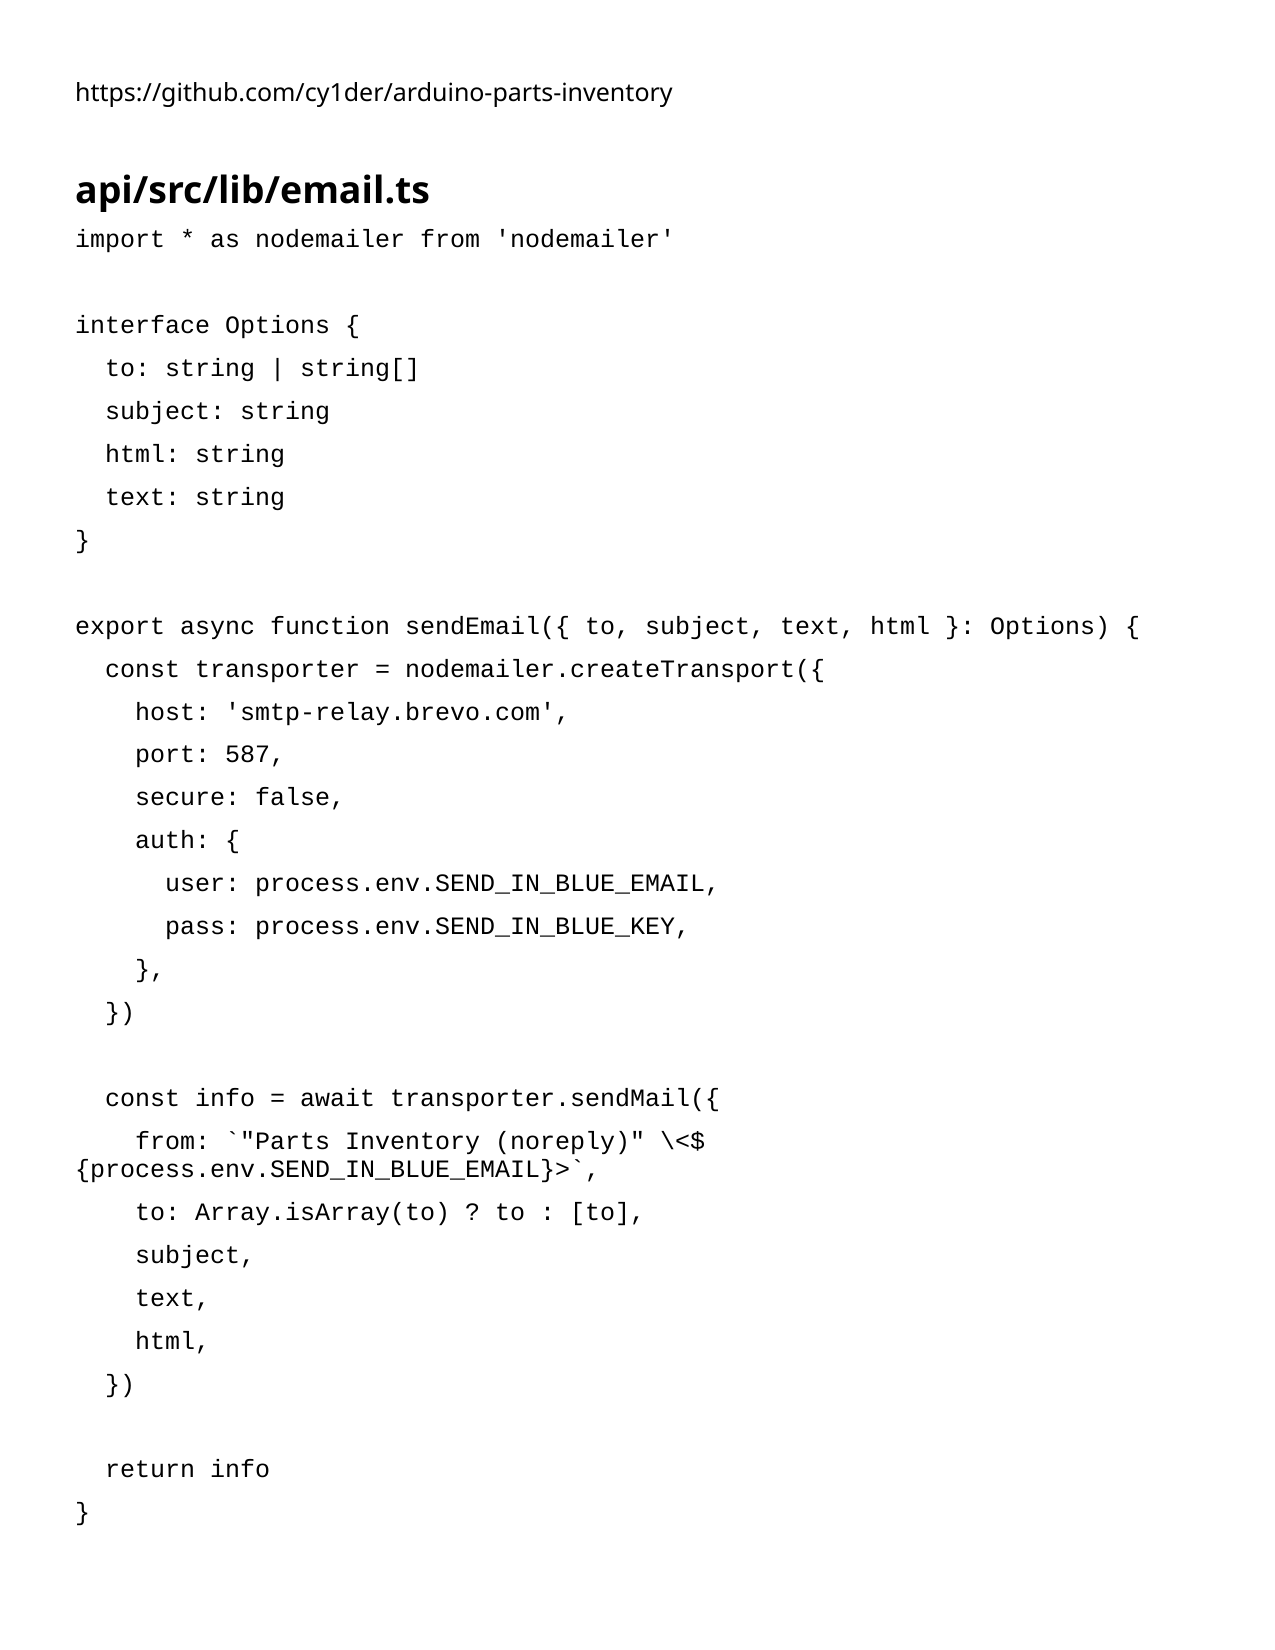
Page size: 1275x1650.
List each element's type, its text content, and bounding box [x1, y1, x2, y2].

text secure: false, [75, 785, 1200, 813]
text }, [75, 957, 1200, 985]
text text: string [75, 484, 1200, 513]
text text, [75, 1285, 1200, 1314]
text } [75, 527, 1200, 556]
subtitle api/src/lib/email.ts [75, 163, 1200, 214]
text const info = await transporter.sendMail({ [75, 1085, 1200, 1114]
text to: Array.isArray(to) ? to : [to], [75, 1199, 1200, 1228]
text }) [75, 999, 1200, 1028]
text port: 587, [75, 742, 1200, 770]
text subject, [75, 1242, 1200, 1271]
text } [75, 1500, 1200, 1528]
text host: 'smtp-relay.brevo.com', [75, 699, 1200, 727]
text const transporter = nodemailer.createTransport({ [75, 656, 1200, 684]
text html, [75, 1328, 1200, 1357]
text to: string | string[] [75, 356, 1200, 384]
text return info [75, 1457, 1200, 1485]
text html: string [75, 442, 1200, 470]
text auth: { [75, 828, 1200, 856]
text interface Options { [75, 313, 1200, 341]
text from: `"Parts Inventory (noreply)" \<${process.env.SEND_IN_BLUE_EMAIL}>`, [75, 1128, 1200, 1185]
text import * as nodemailer from 'nodemailer' [75, 227, 1200, 255]
text export async function sendEmail({ to, subject, text, html }: Options) { [75, 613, 1200, 642]
text subject: string [75, 399, 1200, 427]
text user: process.env.SEND_IN_BLUE_EMAIL, [75, 871, 1200, 899]
text }) [75, 1371, 1200, 1399]
text pass: process.env.SEND_IN_BLUE_KEY, [75, 914, 1200, 942]
